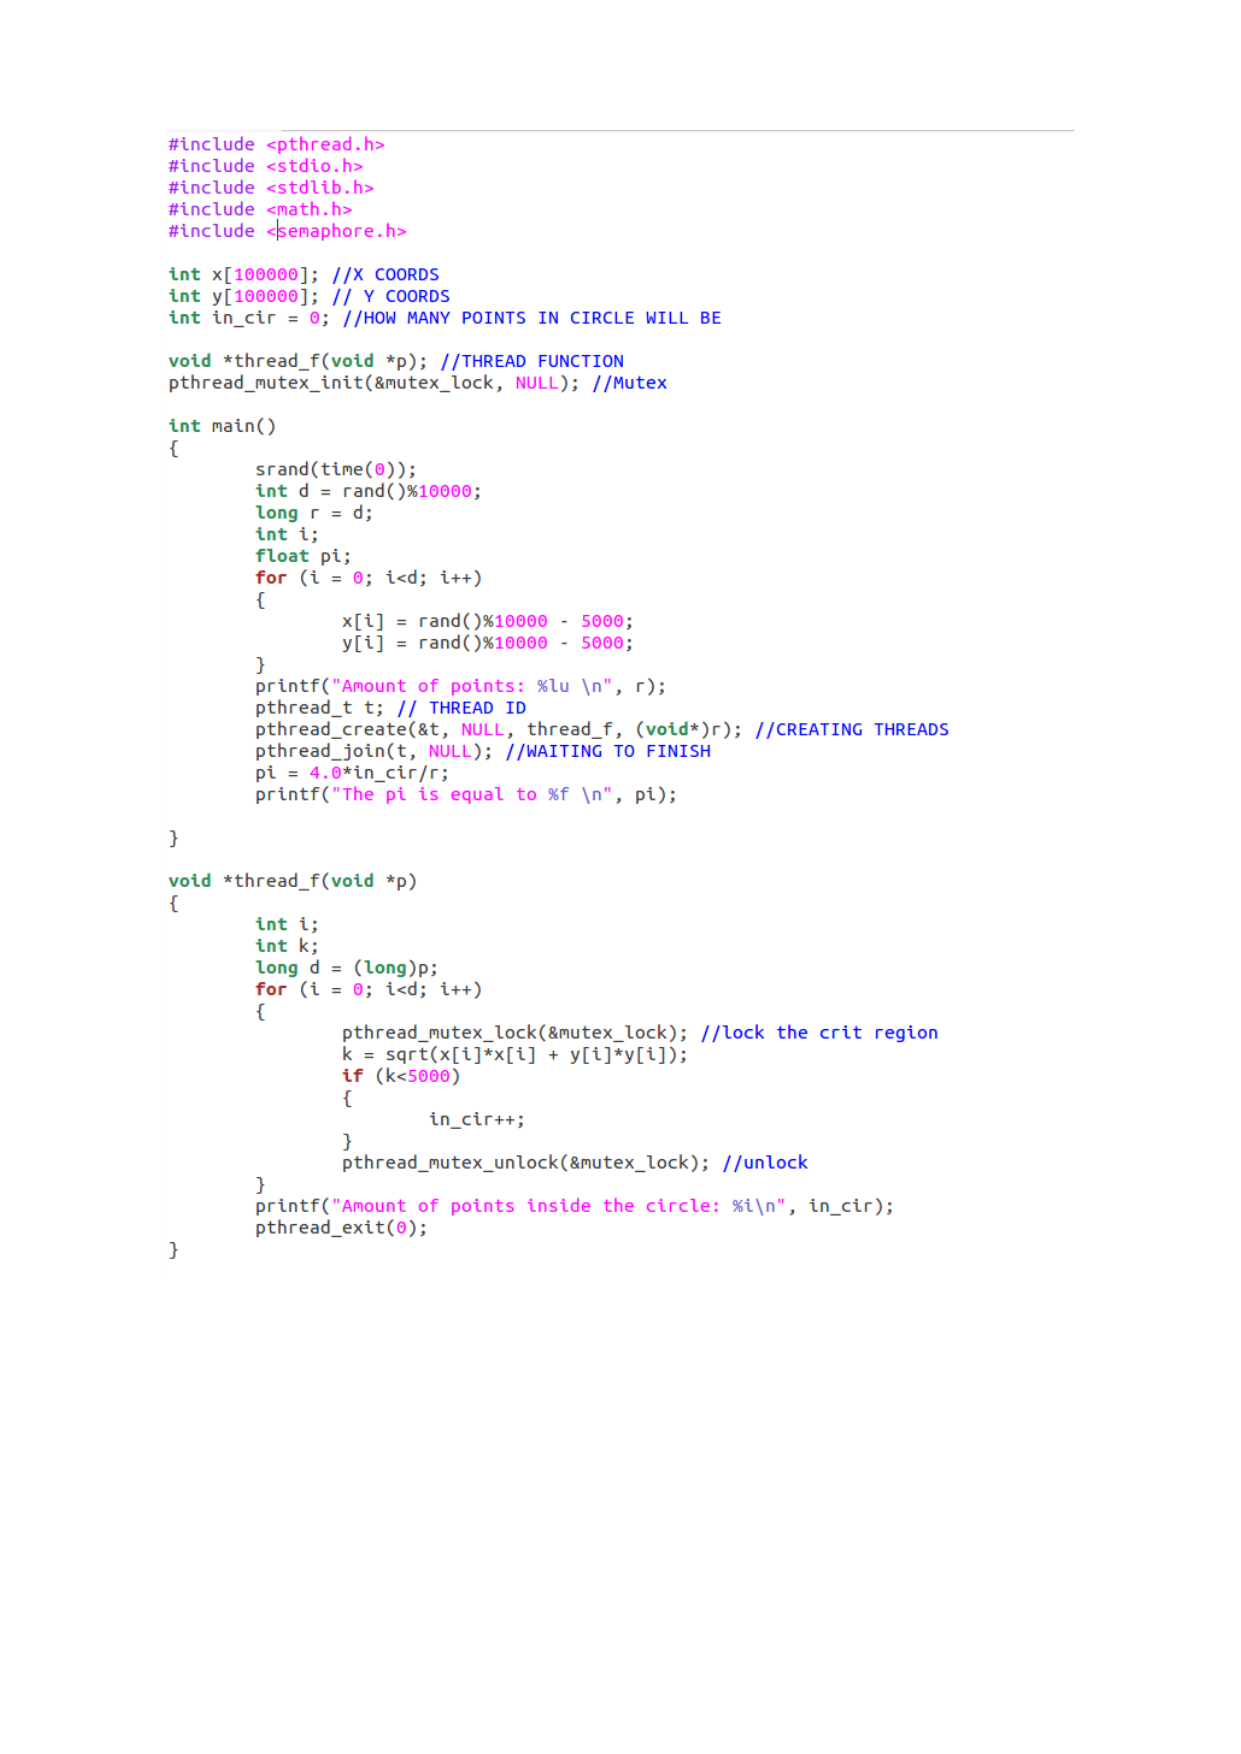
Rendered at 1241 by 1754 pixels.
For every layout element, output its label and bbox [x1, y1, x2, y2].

picture [166, 130, 1075, 1277]
